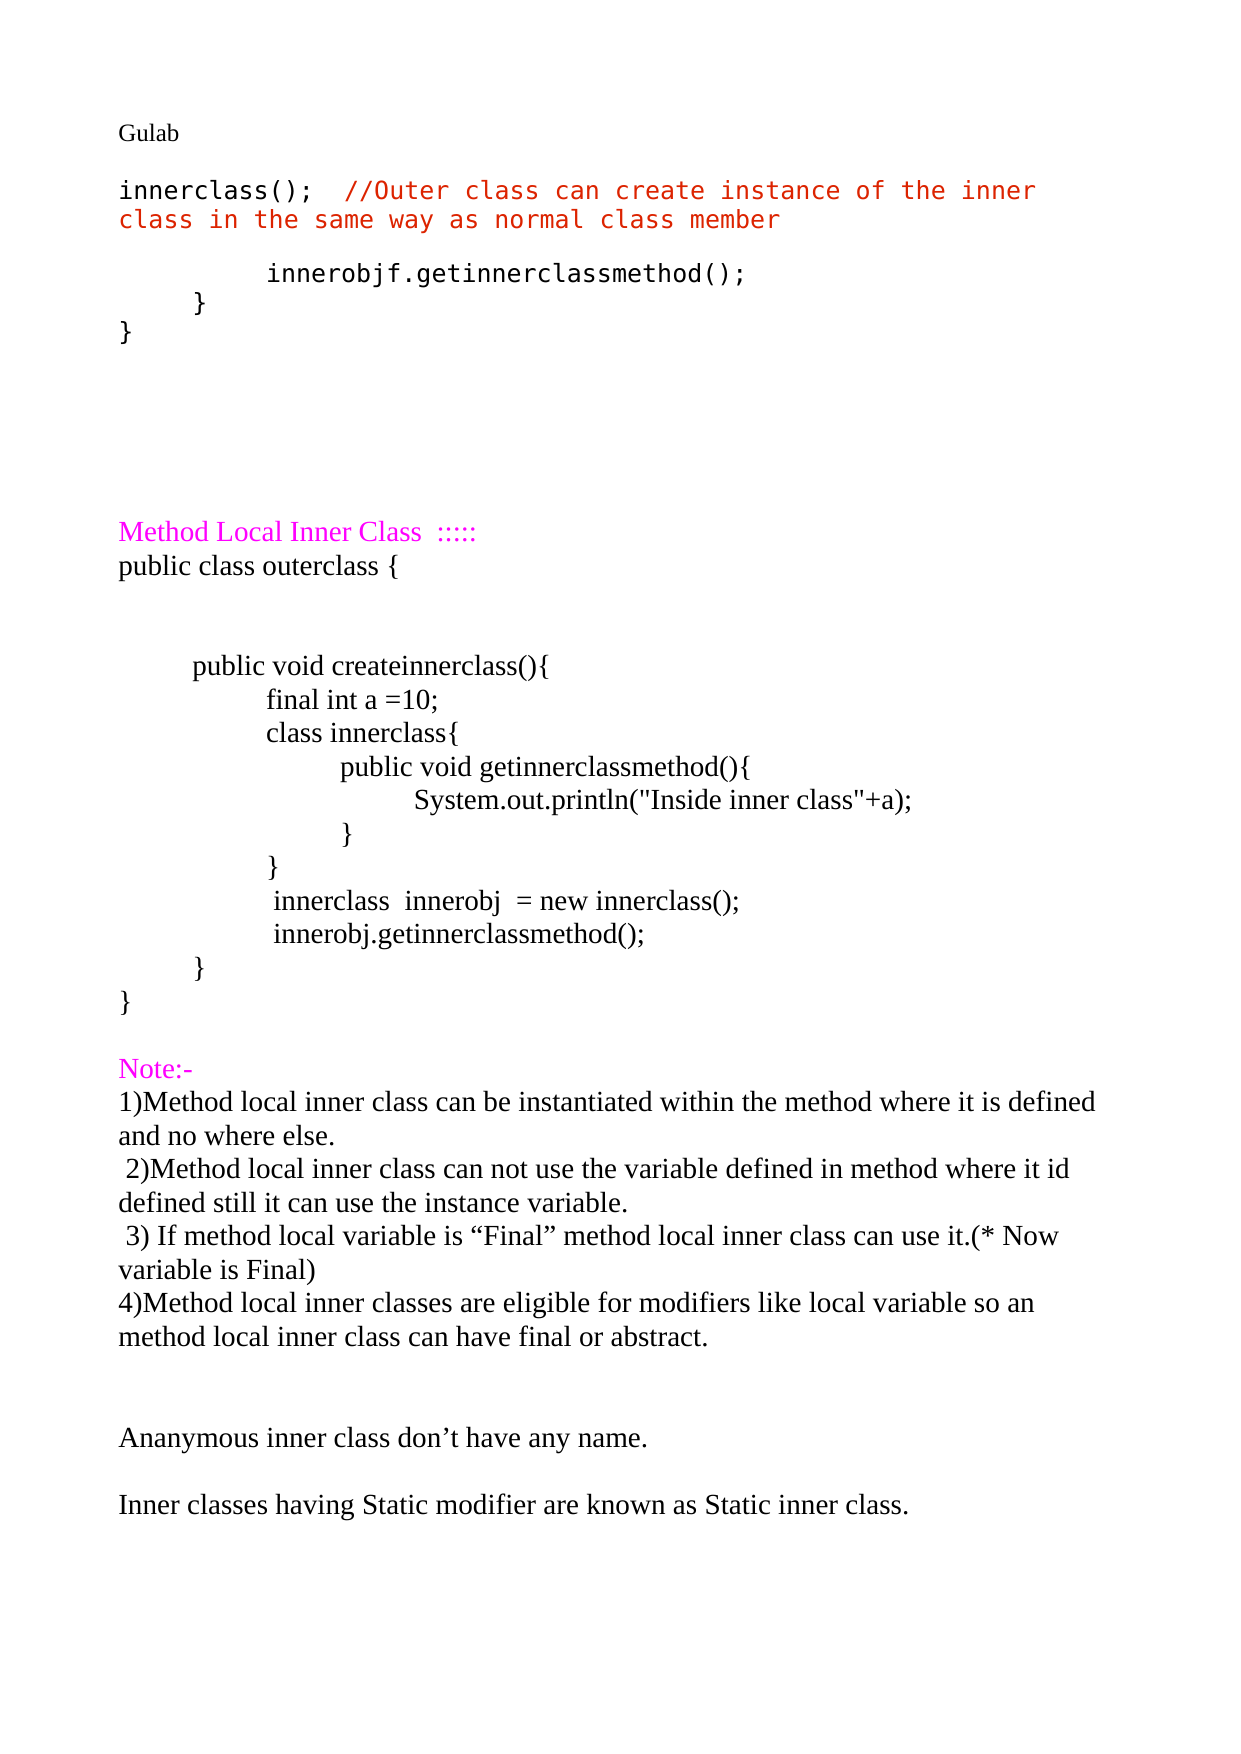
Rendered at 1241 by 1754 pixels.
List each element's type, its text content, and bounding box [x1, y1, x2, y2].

text innerclass(); //Outer class can create instance of the inner class in the same way as normal class member [118, 176, 1122, 235]
text public void createinnerclass(){ [118, 648, 1122, 682]
text public class outerclass { [118, 548, 1122, 581]
text public void getinnerclassmethod(){ [118, 749, 1122, 782]
text innerobjf.getinnerclassmethod(); [118, 259, 1122, 288]
text innerclass innerobj = new innerclass(); [118, 883, 1122, 917]
text 2)Method local inner class can not use the variable defined in method where it id defined still it can use the instance variable. [118, 1151, 1122, 1218]
text class innerclass{ [118, 715, 1122, 749]
text 1)Method local inner class can be instantiated within the method where it is defined and no where else. [118, 1084, 1122, 1151]
text } [118, 816, 1122, 849]
text Note:- [118, 1051, 1122, 1084]
text Ananymous inner class don’t have any name. [118, 1420, 1122, 1453]
text } [118, 317, 1122, 346]
text Method Local Inner Class ::::: [118, 514, 1122, 548]
text final int a =10; [118, 682, 1122, 715]
text System.out.println("Inside inner class"+a); [118, 782, 1122, 816]
text } [118, 950, 1122, 984]
text } [118, 984, 1122, 1017]
text 4)Method local inner classes are eligible for modifiers like local variable so an method local inner class can have final or abstract. [118, 1286, 1122, 1353]
text innerobj.getinnerclassmethod(); [118, 917, 1122, 950]
text Inner classes having Static modifier are known as Static inner class. [118, 1487, 1122, 1520]
text 3) If method local variable is “Final” method local inner class can use it.(* Now variable is Final) [118, 1218, 1122, 1286]
text } [118, 849, 1122, 883]
text } [118, 288, 1122, 317]
